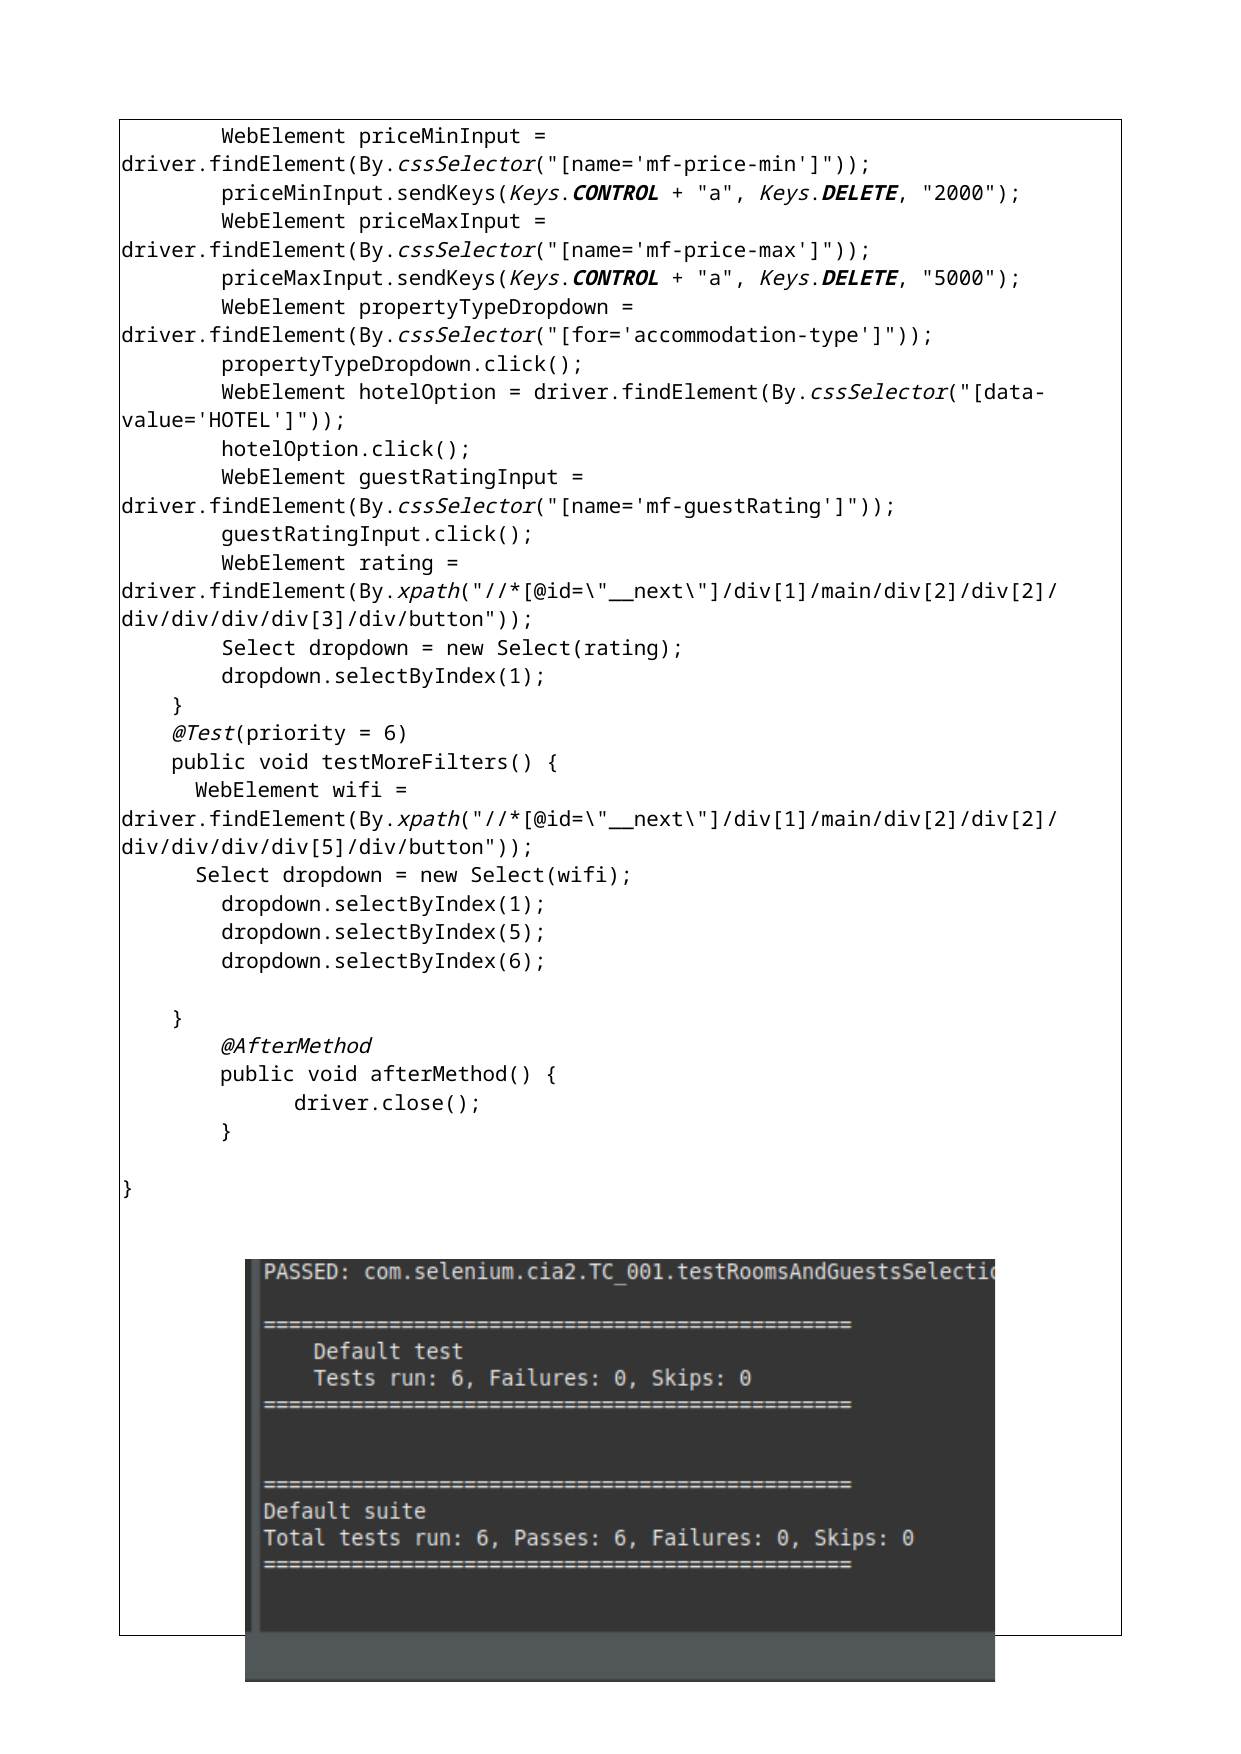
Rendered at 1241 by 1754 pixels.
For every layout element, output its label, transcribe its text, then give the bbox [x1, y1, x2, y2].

text WebElement rating = driver.findElement(By.xpath("//*[@id=\"__next\"]/div[1]/main/div[2]/div[2]/div/div/div/div[3]/div/button")); [121, 548, 1119, 633]
text WebElement guestRatingInput = driver.findElement(By.cssSelector("[name='mf-guestRating']")); [121, 462, 1119, 519]
text dropdown.selectByIndex(6); [121, 946, 1119, 974]
text } [121, 1116, 1119, 1145]
text @AfterMethod [121, 1031, 1119, 1059]
text dropdown.selectByIndex(5); [121, 917, 1119, 946]
text guestRatingInput.click(); [121, 519, 1119, 548]
text WebElement priceMinInput = driver.findElement(By.cssSelector("[name='mf-price-min']")); [121, 121, 1119, 178]
text @Test(priority = 6) [121, 718, 1119, 747]
text Select dropdown = new Select(wifi); [121, 861, 1119, 889]
text } [121, 690, 1119, 718]
text WebElement wifi = driver.findElement(By.xpath("//*[@id=\"__next\"]/div[1]/main/div[2]/div[2]/div/div/div/div[5]/div/button")); [121, 775, 1119, 861]
text } [121, 1003, 1119, 1031]
text propertyTypeDropdown.click(); [121, 349, 1119, 377]
text WebElement propertyTypeDropdown = driver.findElement(By.cssSelector("[for='accommodation-type']")); [121, 292, 1119, 349]
text public void afterMethod() { [121, 1059, 1119, 1088]
text driver.close(); [121, 1088, 1119, 1116]
text } [121, 1173, 1119, 1202]
text dropdown.selectByIndex(1); [121, 661, 1119, 690]
text public void testMoreFilters() { [121, 747, 1119, 775]
text WebElement priceMaxInput = driver.findElement(By.cssSelector("[name='mf-price-max']")); [121, 206, 1119, 263]
text WebElement hotelOption = driver.findElement(By.cssSelector("[data-value='HOTEL']")); [121, 377, 1119, 434]
text dropdown.selectByIndex(1); [121, 889, 1119, 917]
text Select dropdown = new Select(rating); [121, 633, 1119, 661]
text hotelOption.click(); [121, 434, 1119, 462]
text priceMinInput.sendKeys(Keys.CONTROL + "a", Keys.DELETE, "2000"); [121, 178, 1119, 206]
text priceMaxInput.sendKeys(Keys.CONTROL + "a", Keys.DELETE, "5000"); [121, 263, 1119, 292]
